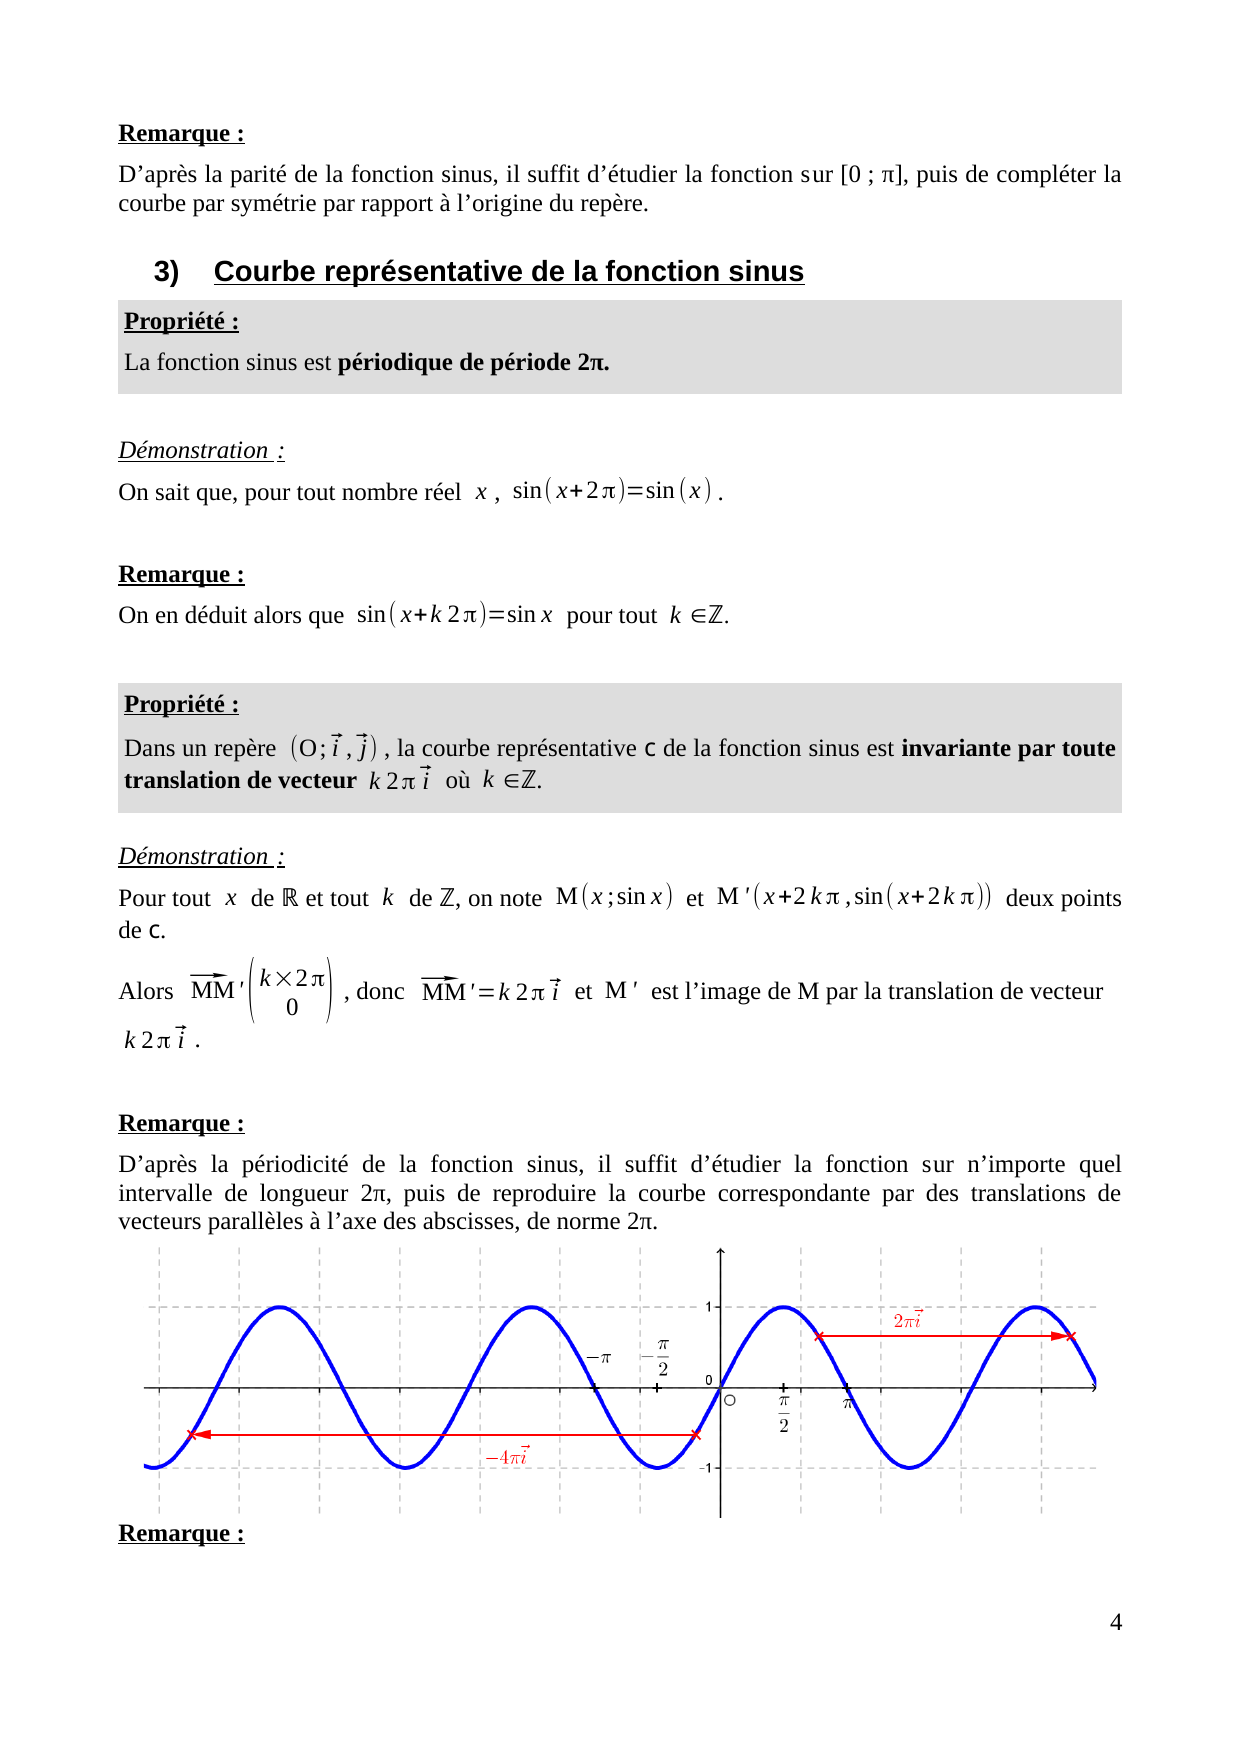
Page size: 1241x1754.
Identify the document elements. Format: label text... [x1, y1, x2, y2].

subtitle Courbe représentative de la fonction sinus [153, 254, 1122, 288]
text Remarque : [118, 559, 1122, 588]
text D’après la parité de la fonction sinus, il suffit d’étudier la fonction sur [0 ; π], puis de compléter la courbe par symétrie par rapport à l’origine du repère. [118, 159, 1122, 217]
table_header Propriété : La fonction sinus est périodique de période 2π. [118, 300, 1122, 394]
text On en déduit alors que pour tout ∈ℤ. [118, 601, 1122, 629]
text Alors , donc et est l’image de M par la translation de vecteur . [118, 958, 1122, 1054]
text Pour tout de ℝ et tout de ℤ, on note et deux points de c. [118, 883, 1122, 945]
text On sait que, pour tout nombre réel , . [118, 477, 1122, 506]
text Démonstration : [118, 436, 1122, 464]
text Remarque : [118, 118, 1122, 147]
text Remarque : [118, 1108, 1122, 1136]
text Démonstration : [118, 841, 1122, 870]
text D’après la périodicité de la fonction sinus, il suffit d’étudier la fonction sur n’importe quel intervalle de longueur 2π, puis de reproduire la courbe correspondante par des translations de vecteurs parallèles à l’axe des abscisses, de norme 2π. [118, 1149, 1122, 1235]
table_header Propriété : Dans un repère , la courbe représentative c de la fonction sinus est invariante par toute translation de vecteur où ∈ℤ. [118, 683, 1122, 813]
text Remarque : [118, 1248, 1122, 1547]
